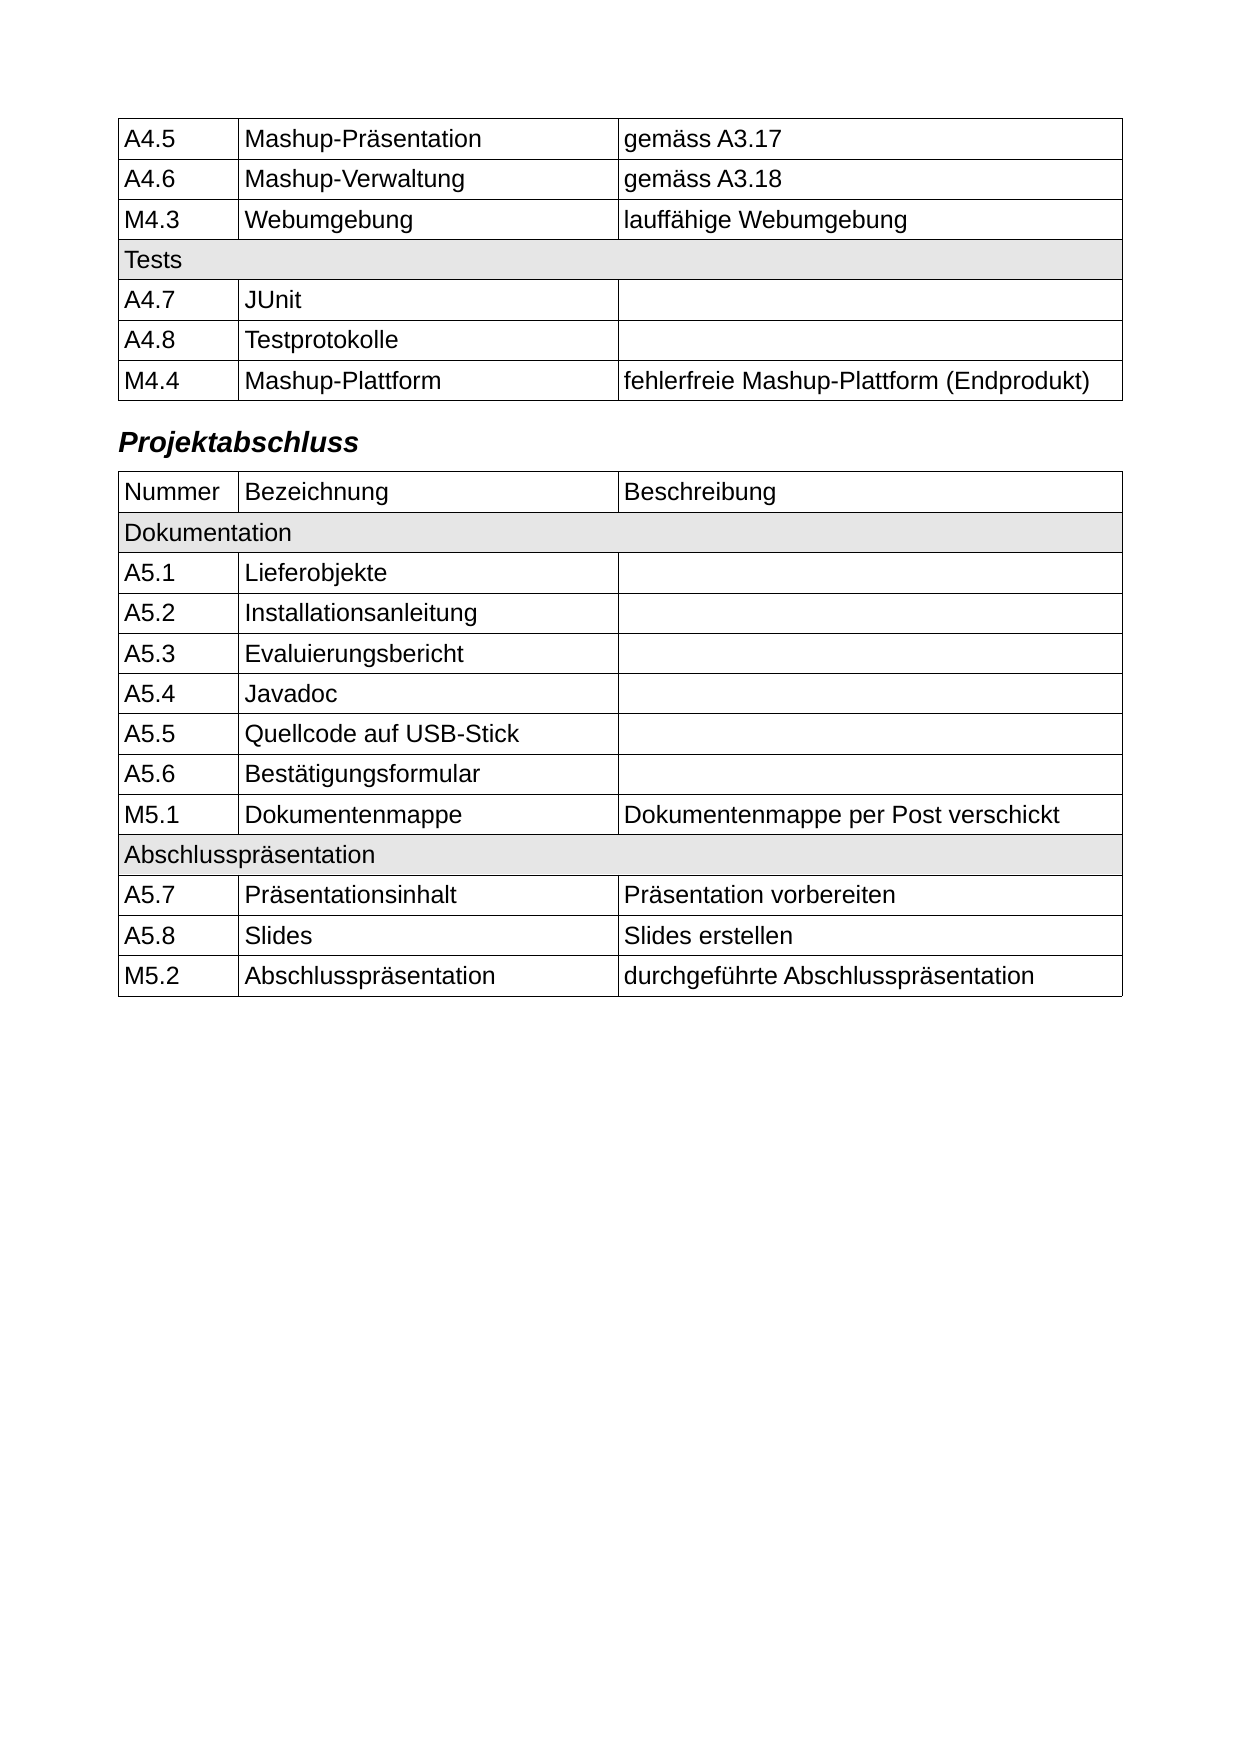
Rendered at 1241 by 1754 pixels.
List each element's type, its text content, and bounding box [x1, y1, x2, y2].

table_cell A5.3 [119, 634, 238, 673]
table_cell Installationsanleitung [239, 594, 618, 633]
table_cell Dokumentation [119, 513, 1122, 552]
table_cell [619, 634, 1122, 673]
table_cell lauffähige Webumgebung [619, 200, 1122, 239]
table_cell A4.6 [119, 160, 238, 199]
table_cell Dokumentenmappe per Post verschickt [619, 795, 1122, 834]
table_cell Webumgebung [239, 200, 618, 239]
table_cell Slides erstellen [619, 916, 1122, 955]
table_cell Testprotokolle [239, 321, 618, 360]
table_cell Mashup-Präsentation [239, 119, 618, 158]
table_cell [619, 321, 1122, 360]
table_cell gemäss A3.18 [619, 160, 1122, 199]
table_cell M4.3 [119, 200, 238, 239]
table_cell Präsentation vorbereiten [619, 876, 1122, 915]
table_cell Dokumentenmappe [239, 795, 618, 834]
table_cell [619, 755, 1122, 794]
table_cell M5.1 [119, 795, 238, 834]
table_header Bezeichnung [239, 472, 618, 512]
table_cell Lieferobjekte [239, 553, 618, 592]
table_cell JUnit [239, 280, 618, 320]
table_cell A5.1 [119, 553, 238, 592]
table_cell Abschlusspräsentation [239, 956, 618, 996]
table_cell Mashup-Verwaltung [239, 160, 618, 199]
table_cell [619, 674, 1122, 713]
table_cell gemäss A3.17 [619, 119, 1122, 158]
table_cell Slides [239, 916, 618, 955]
table_cell A5.8 [119, 916, 238, 955]
table_cell A5.5 [119, 714, 238, 754]
table_cell [619, 714, 1122, 754]
table_cell Evaluierungsbericht [239, 634, 618, 673]
table_cell A4.5 [119, 119, 238, 158]
table_cell A5.2 [119, 594, 238, 633]
table_cell A5.6 [119, 755, 238, 794]
table_cell A5.4 [119, 674, 238, 713]
table_cell Quellcode auf USB-Stick [239, 714, 618, 754]
table_cell [619, 594, 1122, 633]
table_header Nummer [119, 472, 238, 512]
table_cell Mashup-Plattform [239, 361, 618, 400]
table_cell Bestätigungsformular [239, 755, 618, 794]
table_cell Präsentationsinhalt [239, 876, 618, 915]
table_cell [619, 553, 1122, 592]
table_cell Tests [119, 240, 1122, 279]
table_cell fehlerfreie Mashup-Plattform (Endprodukt) [619, 361, 1122, 400]
table_cell Abschlusspräsentation [119, 835, 1122, 874]
table_cell A5.7 [119, 876, 238, 915]
table_header Beschreibung [619, 472, 1122, 512]
table_cell A4.7 [119, 280, 238, 320]
table_cell M4.4 [119, 361, 238, 400]
table_cell [619, 280, 1122, 320]
subtitle Projektabschluss [118, 425, 1122, 459]
table_cell M5.2 [119, 956, 238, 996]
table_cell durchgeführte Abschlusspräsentation [619, 956, 1122, 996]
table_cell Javadoc [239, 674, 618, 713]
table_cell A4.8 [119, 321, 238, 360]
